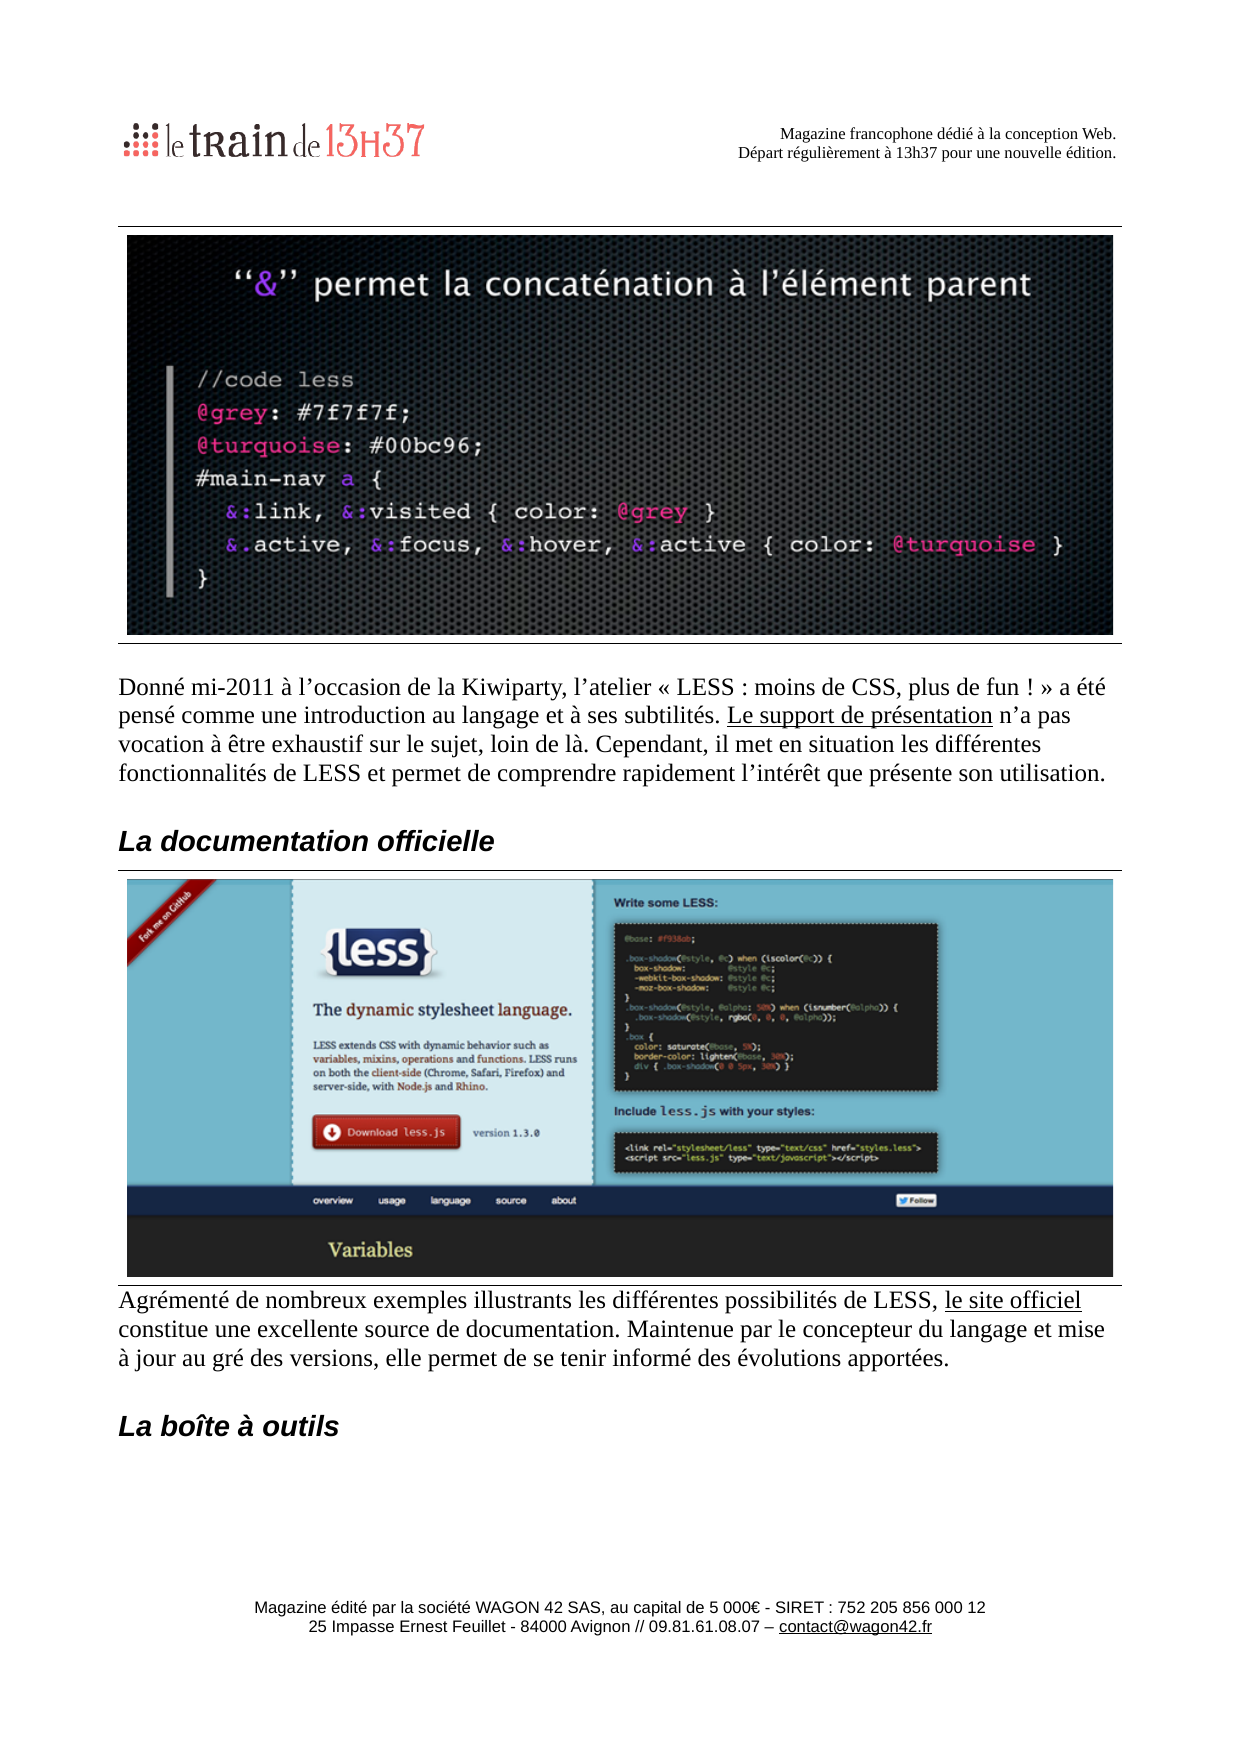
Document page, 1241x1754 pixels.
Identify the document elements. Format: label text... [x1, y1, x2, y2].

picture [127, 235, 1114, 635]
subtitle La documentation officielle [118, 824, 1122, 858]
picture [127, 879, 1114, 1277]
text Donné mi-2011 à l’occasion de la Kiwiparty, l’atelier « LESS : moins de CSS, plus de fun ! » a été pensé comme une introduction au langage et à ses subtilités. Le support de présentation n’a pas vocation à être exhaustif sur le sujet, loin de là. Cependant, il met en situation les différentes fonctionnalités de LESS et permet de comprendre rapidement l’intérêt que présente son utilisation. [118, 672, 1122, 787]
subtitle La boîte à outils [118, 1409, 1122, 1443]
text Agrémenté de nombreux exemples illustrants les différentes possibilités de LESS, le site officiel constitue une excellente source de documentation. Maintenue par le concepteur du langage et mise à jour au gré des versions, elle permet de se tenir informé des évolutions apportées. [118, 1286, 1122, 1372]
picture [123, 123, 425, 157]
